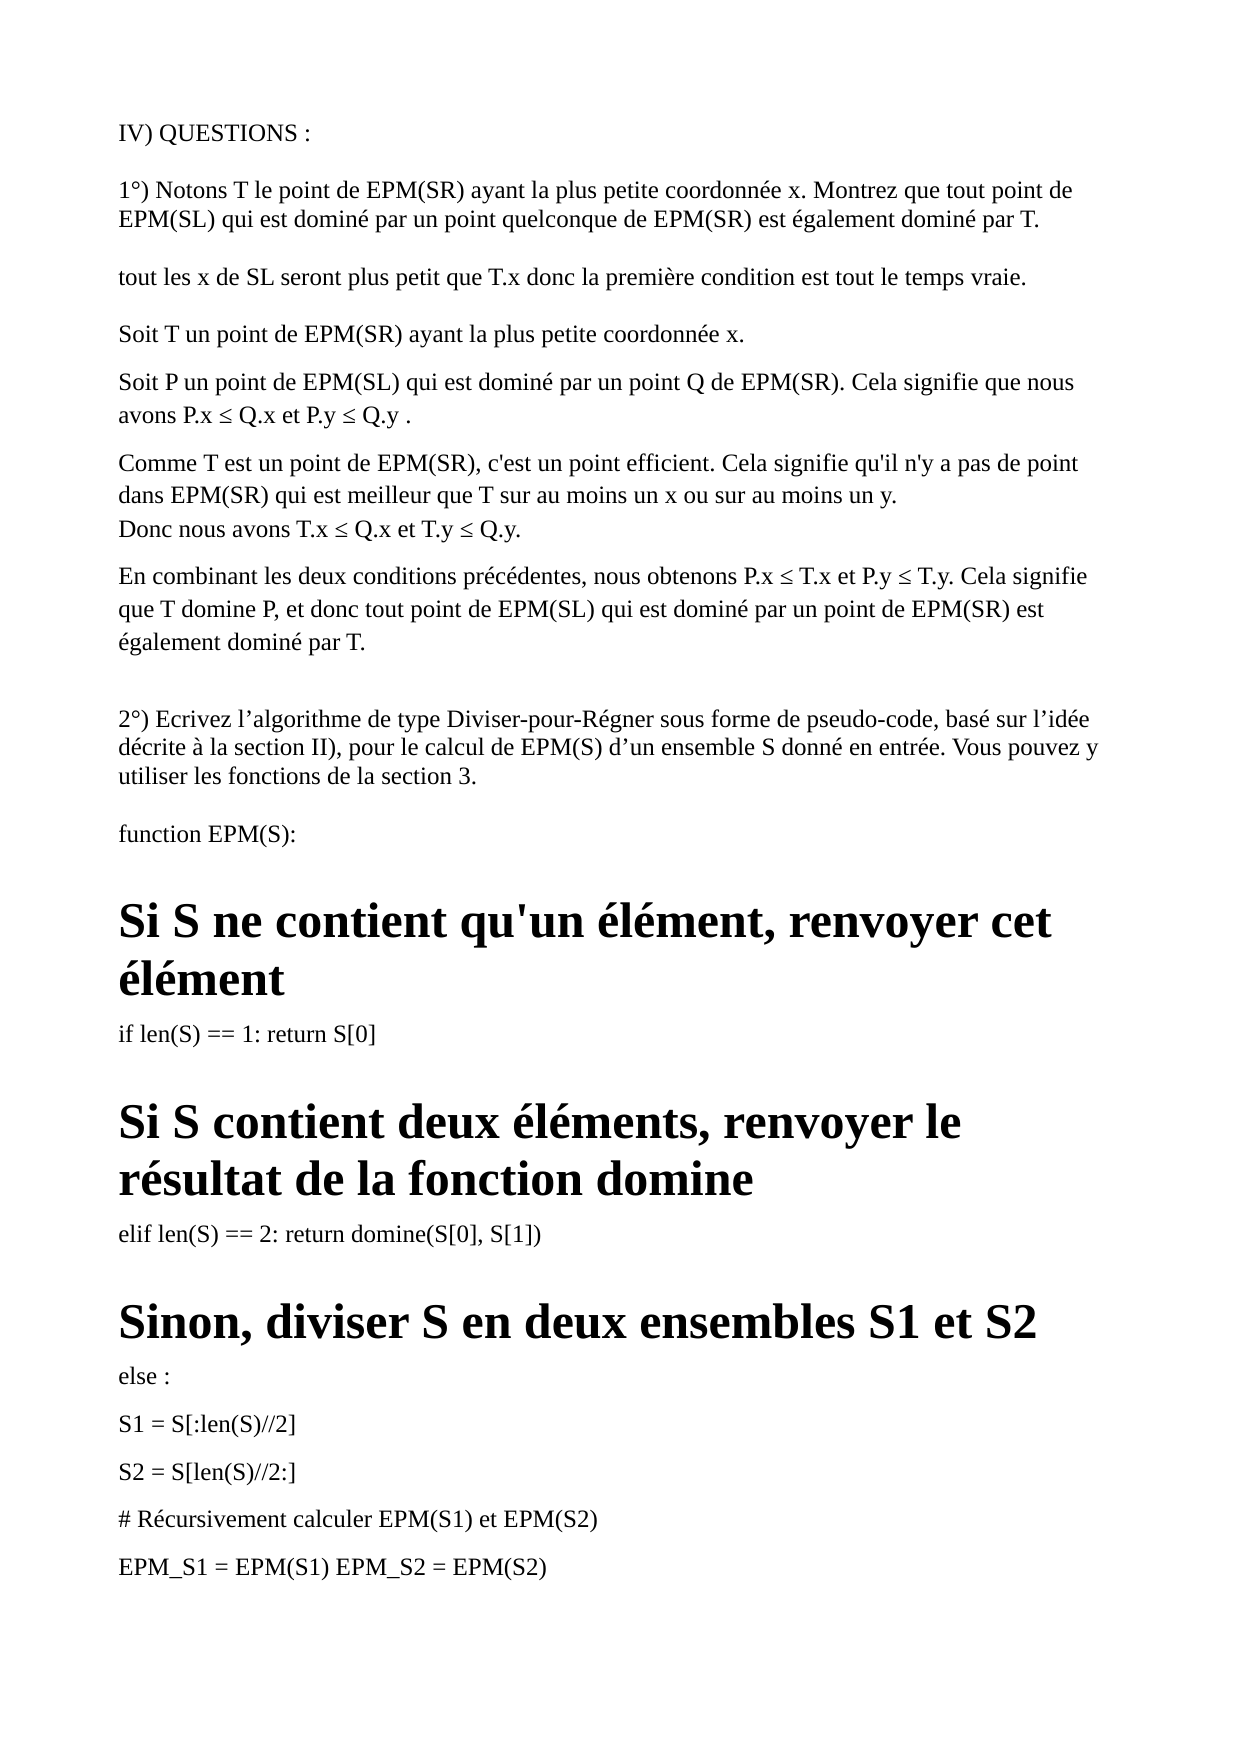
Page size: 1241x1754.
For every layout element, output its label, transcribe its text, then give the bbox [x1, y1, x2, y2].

text elif len(S) == 2: return domine(S[0], S[1]) [118, 1219, 1122, 1248]
text # Récursivement calculer EPM(S1) et EPM(S2) [118, 1504, 1122, 1533]
text 1°) Notons T le point de EPM(SR) ayant la plus petite coordonnée x. Montrez que tout point de EPM(SL) qui est dominé par un point quelconque de EPM(SR) est également dominé par T. [118, 176, 1122, 233]
subtitle Sinon, diviser S en deux ensembles S1 et S2 [118, 1291, 1122, 1349]
subtitle Si S ne contient qu'un élément, renvoyer cet élément [118, 891, 1122, 1006]
text 2°) Ecrivez l’algorithme de type Diviser-pour-Régner sous forme de pseudo-code, basé sur l’idée décrite à la section II), pour le calcul de EPM(S) d’un ensemble S donné en entrée. Vous pouvez y utiliser les fonctions de la section 3. [118, 704, 1122, 790]
text tout les x de SL seront plus petit que T.x donc la première condition est tout le temps vraie. [118, 262, 1122, 291]
text Comme T est un point de EPM(SR), c'est un point efficient. Cela signifie qu'il n'y a pas de point dans EPM(SR) qui est meilleur que T sur au moins un x ou sur au moins un y. Donc nous avons T.x ≤ Q.x et T.y ≤ Q.y. [118, 448, 1122, 542]
text function EPM(S): [118, 819, 1122, 847]
text Soit T un point de EPM(SR) ayant la plus petite coordonnée x. [118, 319, 1122, 348]
text S2 = S[len(S)//2:] [118, 1457, 1122, 1485]
text else : [118, 1361, 1122, 1390]
text Soit P un point de EPM(SL) qui est dominé par un point Q de EPM(SR). Cela signifie que nous avons P.x ≤ Q.x et P.y ≤ Q.y . [118, 367, 1122, 429]
text S1 = S[:len(S)//2] [118, 1409, 1122, 1438]
text if len(S) == 1: return S[0] [118, 1019, 1122, 1047]
text IV) QUESTIONS : [118, 118, 1122, 147]
text EPM_S1 = EPM(S1) EPM_S2 = EPM(S2) [118, 1552, 1122, 1581]
subtitle Si S contient deux éléments, renvoyer le résultat de la fonction domine [118, 1091, 1122, 1206]
text En combinant les deux conditions précédentes, nous obtenons P.x ≤ T.x et P.y ≤ T.y. Cela signifie que T domine P, et donc tout point de EPM(SL) qui est dominé par un point de EPM(SR) est également dominé par T. [118, 561, 1122, 656]
